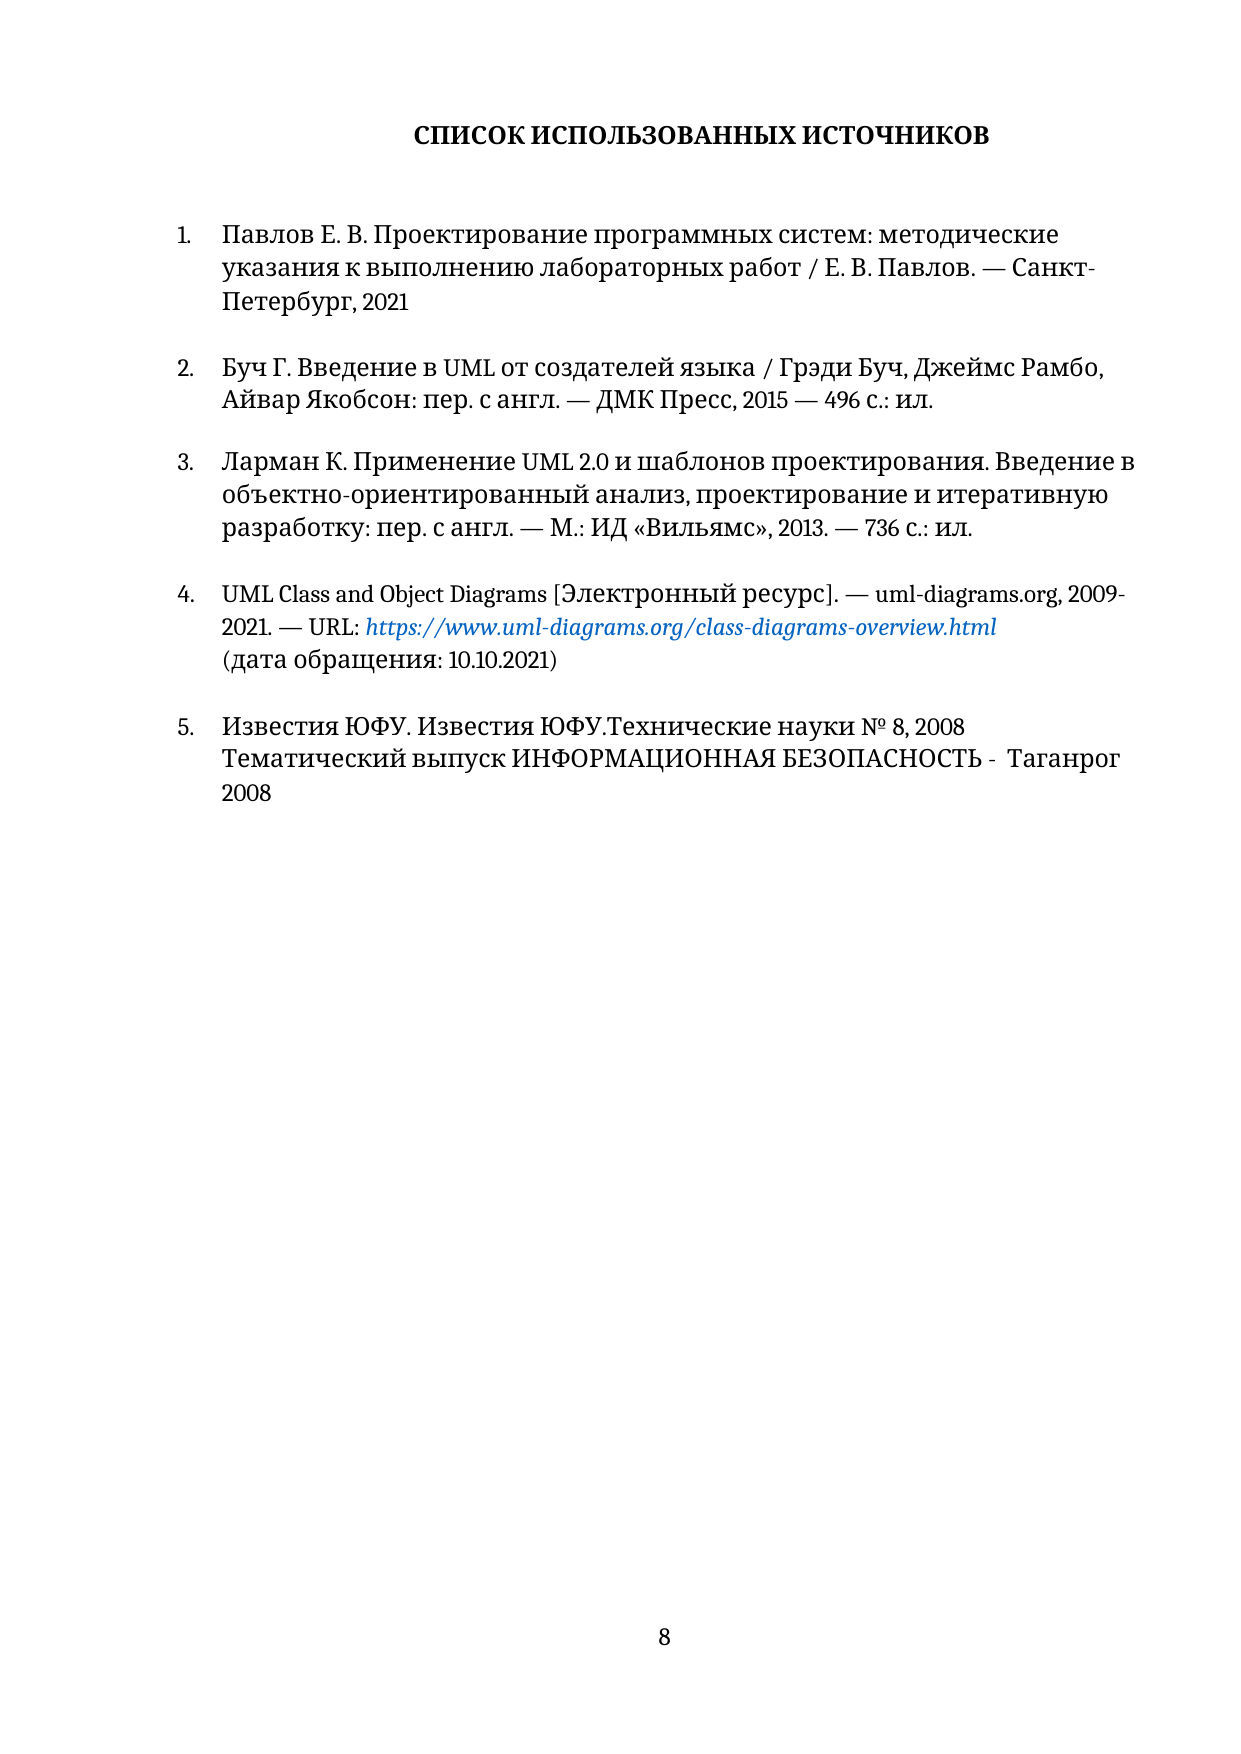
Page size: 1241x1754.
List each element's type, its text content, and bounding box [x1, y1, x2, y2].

list UML Class and Object Diagrams [Электронный ресурс]. — uml-diagrams.org, 2009-2021. — URL: https://www.uml-diagrams.org/class-diagrams-overview.html (дата обращения: 10.10.2021) [177, 580, 1152, 675]
list Ларман К. Применение UML 2.0 и шаблонов проектирования. Введение в объектно-ориентированный анализ, проектирование и итеративную разработку: пер. с англ. — М.: ИД «Вильямс», 2013. — 736 с.: ил. [177, 448, 1152, 543]
list Известия ЮФУ. Известия ЮФУ.Технические науки № 8, 2008 Тематический выпуск ИНФОРМАЦИОННАЯ БЕЗОПАСНОСТЬ - Таганрог 2008 [177, 712, 1152, 807]
list Буч Г. Введение в UML от создателей языка / Грэди Буч, Джеймс Рамбо, Айвар Якобсон: пер. с англ. — ДМК Пресс, 2015 — 496 с.: ил. [177, 353, 1152, 415]
text СПИСОК ИСПОЛЬЗОВАННЫХ ИСТОЧНИКОВ [251, 122, 1152, 151]
list Павлов Е. В. Проектирование программных систем: методические указания к выполнению лабораторных работ / Е. В. Павлов. — Санкт-Петербург, 2021 [177, 221, 1152, 316]
